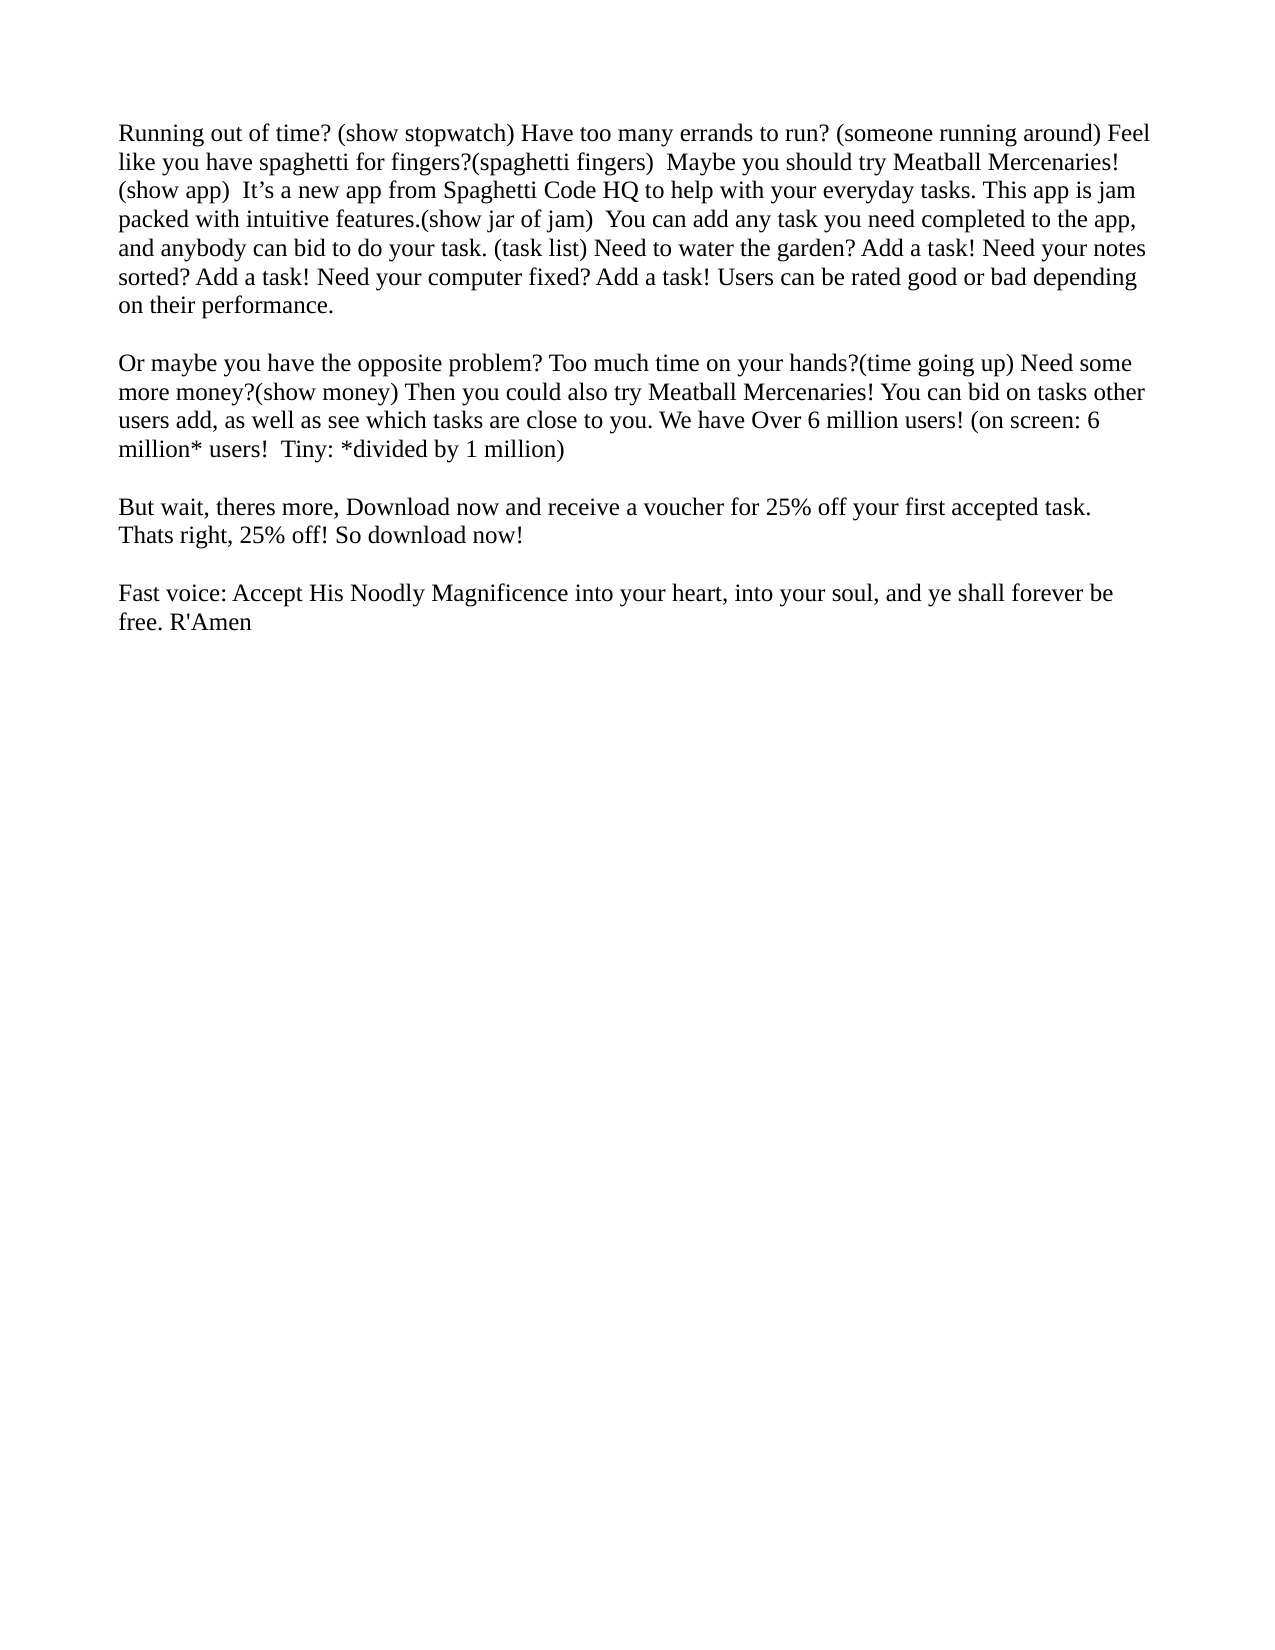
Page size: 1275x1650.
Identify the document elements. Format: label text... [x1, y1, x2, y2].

text Or maybe you have the opposite problem? Too much time on your hands?(time going up) Need some more money?(show money) Then you could also try Meatball Mercenaries! You can bid on tasks other users add, as well as see which tasks are close to you. We have Over 6 million users! (on screen: 6 million* users! Tiny: *divided by 1 million) [118, 348, 1157, 463]
text Running out of time? (show stopwatch) Have too many errands to run? (someone running around) Feel like you have spaghetti for fingers?(spaghetti fingers) Maybe you should try Meatball Mercenaries! (show app) It’s a new app from Spaghetti Code HQ to help with your everyday tasks. This app is jam packed with intuitive features.(show jar of jam) You can add any task you need completed to the app, and anybody can bid to do your task. (task list) Need to water the garden? Add a task! Need your notes sorted? Add a task! Need your computer fixed? Add a task! Users can be rated good or bad depending on their performance. [118, 118, 1157, 319]
text Fast voice: Accept His Noodly Magnificence into your heart, into your soul, and ye shall forever be free. R'Amen [118, 578, 1157, 636]
text But wait, theres more, Download now and receive a voucher for 25% off your first accepted task. Thats right, 25% off! So download now! [118, 492, 1157, 549]
